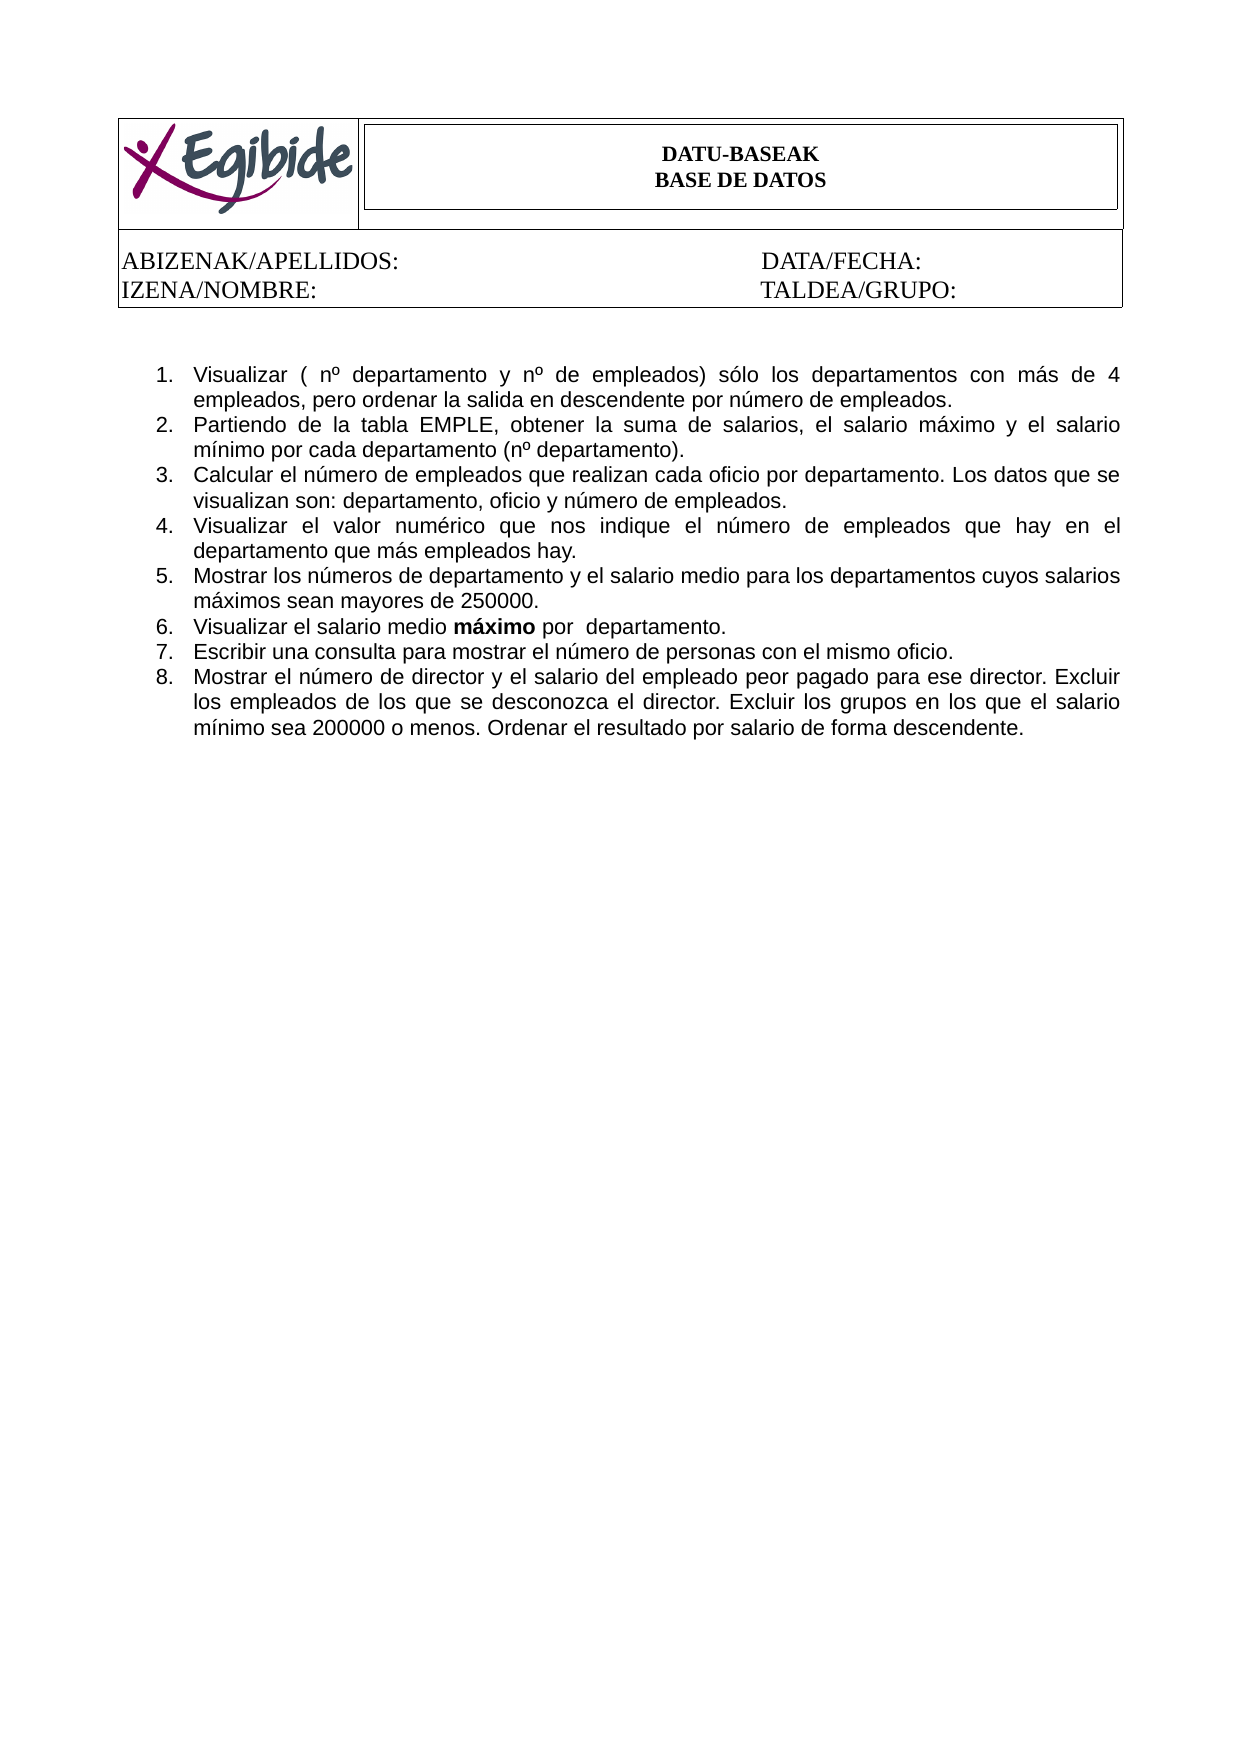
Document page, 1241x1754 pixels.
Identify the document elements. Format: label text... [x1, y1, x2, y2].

list Mostrar el número de director y el salario del empleado peor pagado para ese director. Excluir los empleados de los que se desconozca el director. Excluir los grupos en los que el salario mínimo sea 200000 o menos. Ordenar el resultado por salario de forma descendente. [156, 664, 1122, 740]
list Partiendo de la tabla EMPLE, obtener la suma de salarios, el salario máximo y el salario mínimo por cada departamento (nº departamento). [156, 412, 1122, 462]
list Calcular el número de empleados que realizan cada oficio por departamento. Los datos que se visualizan son: departamento, oficio y número de empleados. [156, 462, 1122, 513]
list Escribir una consulta para mostrar el número de personas con el mismo oficio. [156, 639, 1122, 664]
list Mostrar los números de departamento y el salario medio para los departamentos cuyos salarios máximos sean mayores de 250000. [156, 563, 1122, 614]
list Visualizar el valor numérico que nos indique el número de empleados que hay en el departamento que más empleados hay. [156, 513, 1122, 563]
list Visualizar ( nº departamento y nº de empleados) sólo los departamentos con más de 4 empleados, pero ordenar la salida en descendente por número de empleados. [156, 362, 1122, 412]
list Visualizar el salario medio máximo por departamento. [156, 614, 1122, 639]
picture [123, 123, 353, 214]
